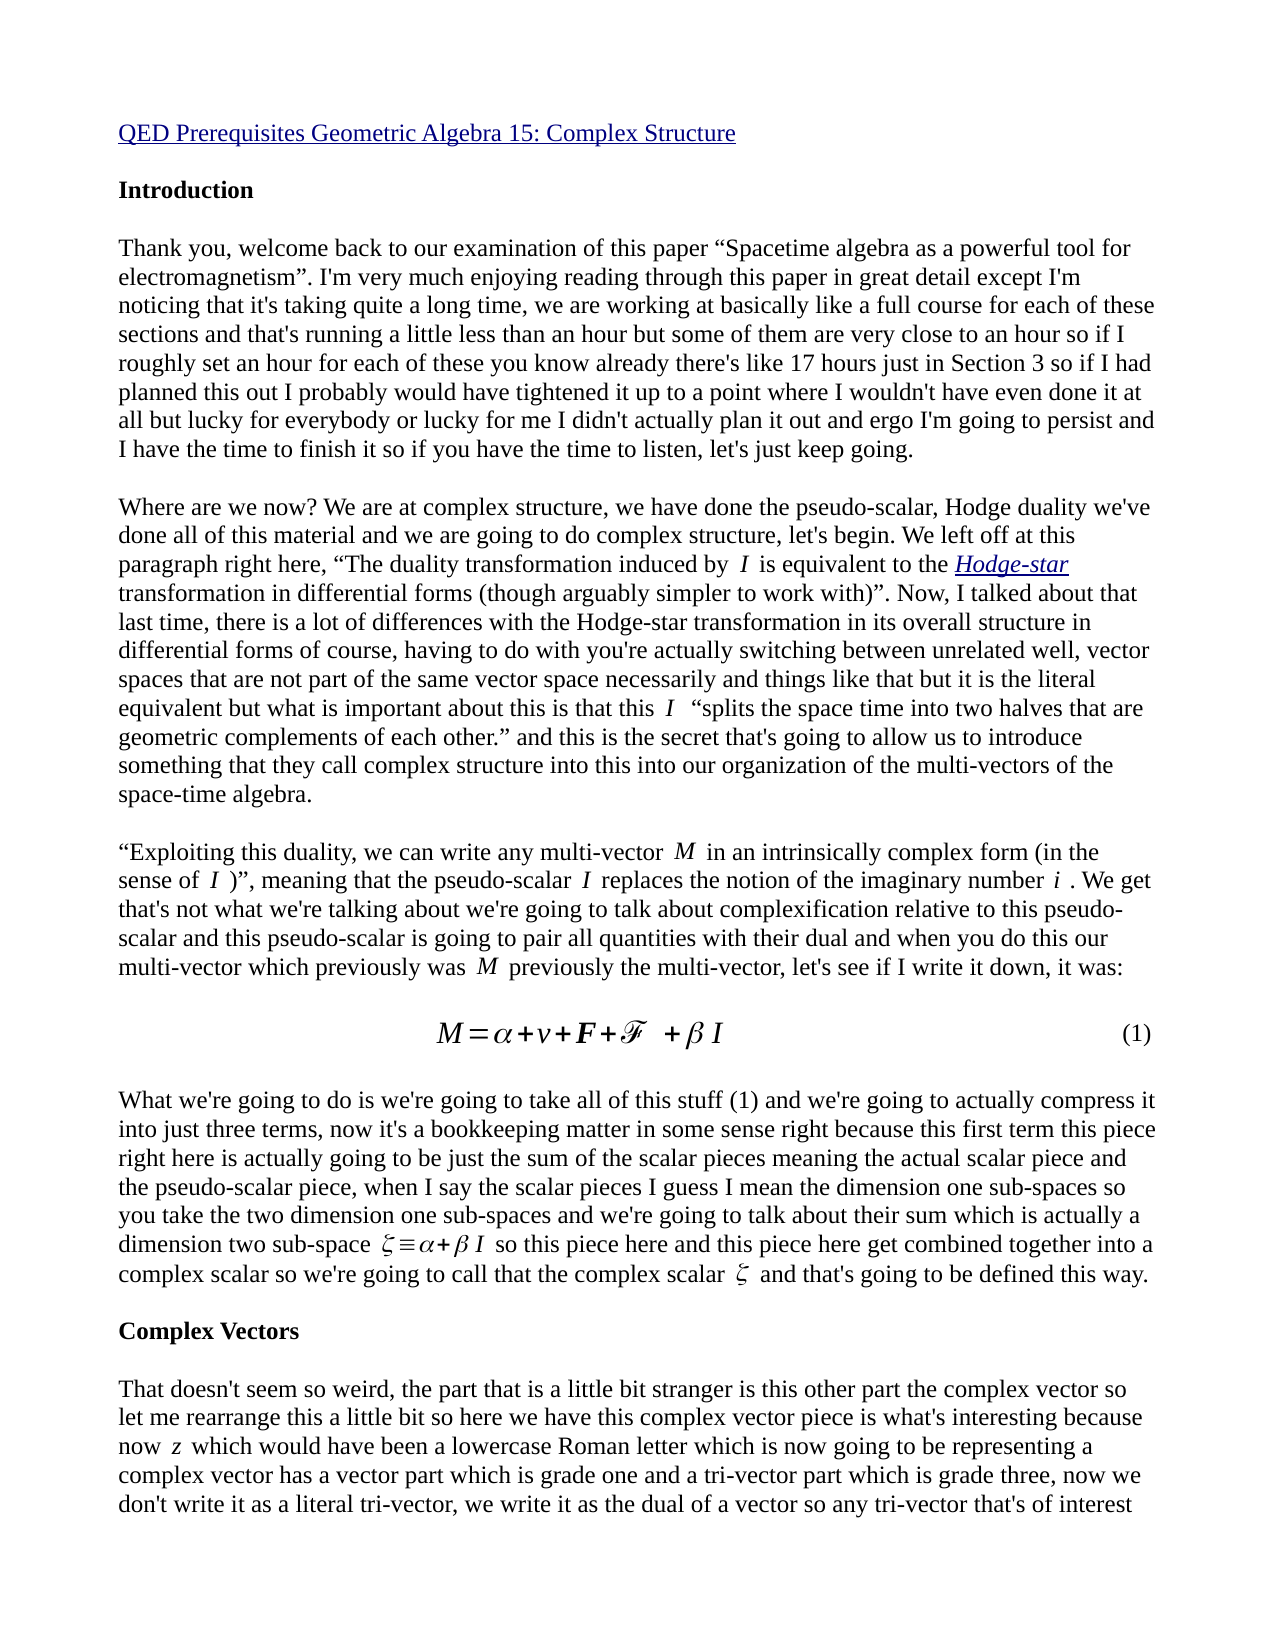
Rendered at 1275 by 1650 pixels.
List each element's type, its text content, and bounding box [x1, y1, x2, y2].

text “Exploiting this duality, we can write any multi-vectorin an intrinsically complex form (in the sense of)”, meaning that the pseudo-scalarreplaces the notion of the imaginary number. We get that's not what we're talking about we're going to talk about complexification relative to this pseudo- scalar and this pseudo-scalar is going to pair all quantities with their dual and when you do this our multi-vector which previously waspreviously the multi-vector, let's see if I write it down, it was: [118, 837, 1157, 981]
text Thank you, welcome back to our examination of this paper “Spacetime algebra as a powerful tool for electromagnetism”. I'm very much enjoying reading through this paper in great detail except I'm noticing that it's taking quite a long time, we are working at basically like a full course for each of these sections and that's running a little less than an hour but some of them are very close to an hour so if I roughly set an hour for each of these you know already there's like 17 hours just in Section 3 so if I had planned this out I probably would have tightened it up to a point where I wouldn't have even done it at all but lucky for everybody or lucky for me I didn't actually plan it out and ergo I'm going to persist and I have the time to finish it so if you have the time to listen, let's just keep going. [118, 233, 1157, 463]
table_header [118, 1009, 1041, 1057]
text That doesn't seem so weird, the part that is a little bit stranger is this other part the complex vector so let me rearrange this a little bit so here we have this complex vector piece is what's interesting because nowwhich would have been a lowercase Roman letter which is now going to be representing a complex vector has a vector part which is grade one and a tri-vector part which is grade three, now we don't write it as a literal tri-vector, we write it as the dual of a vector so any tri-vector that's of interest [118, 1374, 1157, 1517]
table_header (1) [1041, 1009, 1157, 1057]
text QED Prerequisites Geometric Algebra 15: Complex Structure [118, 118, 1157, 147]
text Where are we now? We are at complex structure, we have done the pseudo-scalar, Hodge duality we've done all of this material and we are going to do complex structure, let's begin. We left off at this paragraph right here, “The duality transformation induced byis equivalent to the Hodge-star transformation in differential forms (though arguably simpler to work with)”. Now, I talked about that last time, there is a lot of differences with the Hodge-star transformation in its overall structure in differential forms of course, having to do with you're actually switching between unrelated well, vector spaces that are not part of the same vector space necessarily and things like that but it is the literal equivalent but what is important about this is that this “splits the space time into two halves that are geometric complements of each other.” and this is the secret that's going to allow us to introduce something that they call complex structure into this into our organization of the multi-vectors of the space-time algebra. [118, 492, 1157, 808]
text What we're going to do is we're going to take all of this stuff (1) and we're going to actually compress it into just three terms, now it's a bookkeeping matter in some sense right because this first term this piece right here is actually going to be just the sum of the scalar pieces meaning the actual scalar piece and the pseudo-scalar piece, when I say the scalar pieces I guess I mean the dimension one sub-spaces so you take the two dimension one sub-spaces and we're going to talk about their sum which is actually a dimension two sub-spaceso this piece here and this piece here get combined together into a complex scalar so we're going to call that the complex scalarand that's going to be defined this way. [118, 1085, 1157, 1287]
text Complex Vectors [118, 1316, 1157, 1345]
text Introduction [118, 176, 1157, 204]
